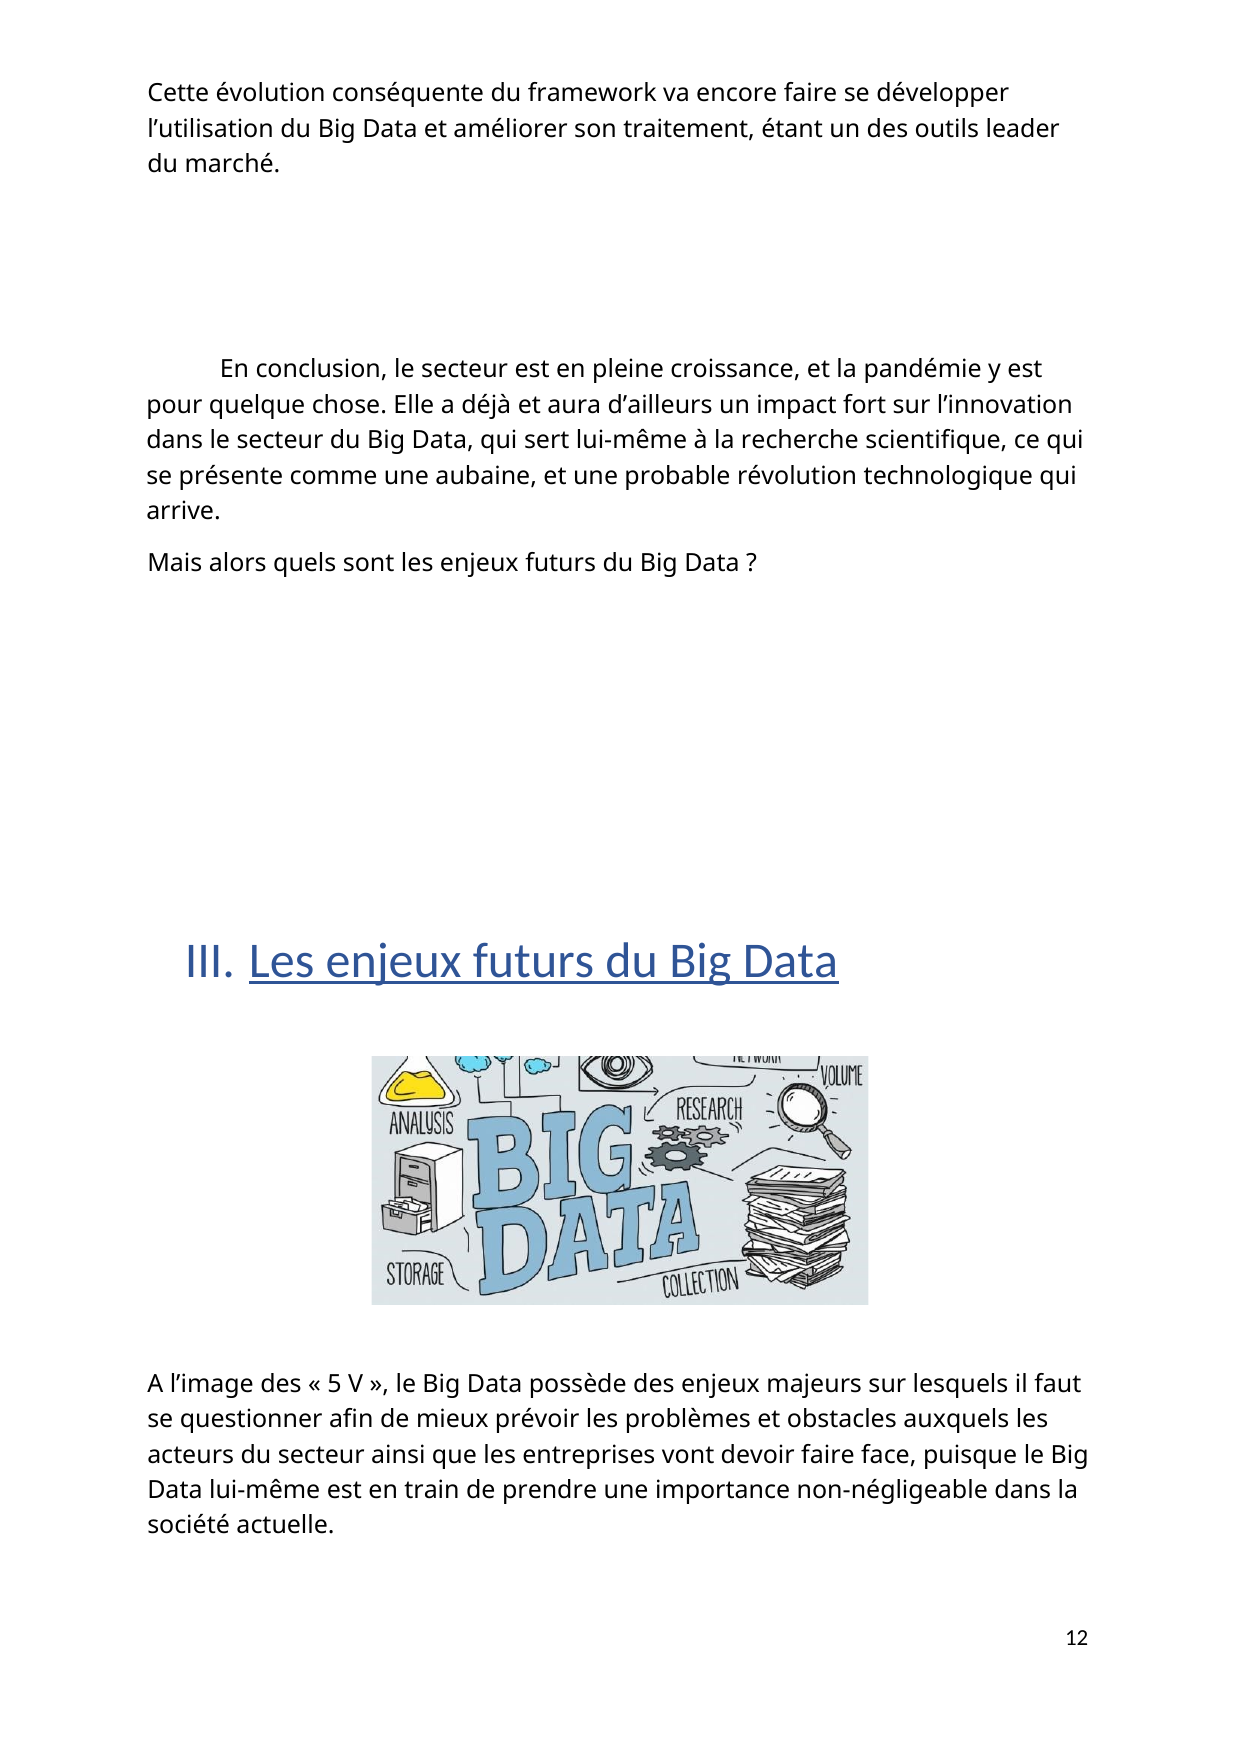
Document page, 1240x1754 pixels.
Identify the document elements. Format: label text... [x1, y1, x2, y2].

text Cette évolution conséquente du framework va encore faire se développer l’utilisation du Big Data et améliorer son traitement, étant un des outils leader du marché. [147, 75, 1092, 180]
text Mais alors quels sont les enjeux futurs du Big Data ? [147, 544, 1092, 578]
text En conclusion, le secteur est en pleine croissance, et la pandémie y est pour quelque chose. Elle a déjà et aura d’ailleurs un impact fort sur l’innovation dans le secteur du Big Data, qui sert lui-même à la recherche scientifique, ce qui se présente comme une aubaine, et une probable révolution technologique qui arrive. [146, 351, 1092, 527]
text A l’image des « 5 V », le Big Data possède des enjeux majeurs sur lesquels il faut se questionner afin de mieux prévoir les problèmes et obstacles auxquels les acteurs du secteur ainsi que les entreprises vont devoir faire face, puisque le Big Data lui-même est en train de prendre une importance non-négligeable dans la société actuelle. [147, 1366, 1092, 1541]
subtitle III. Les enjeux futurs du Big Data [184, 928, 1136, 989]
